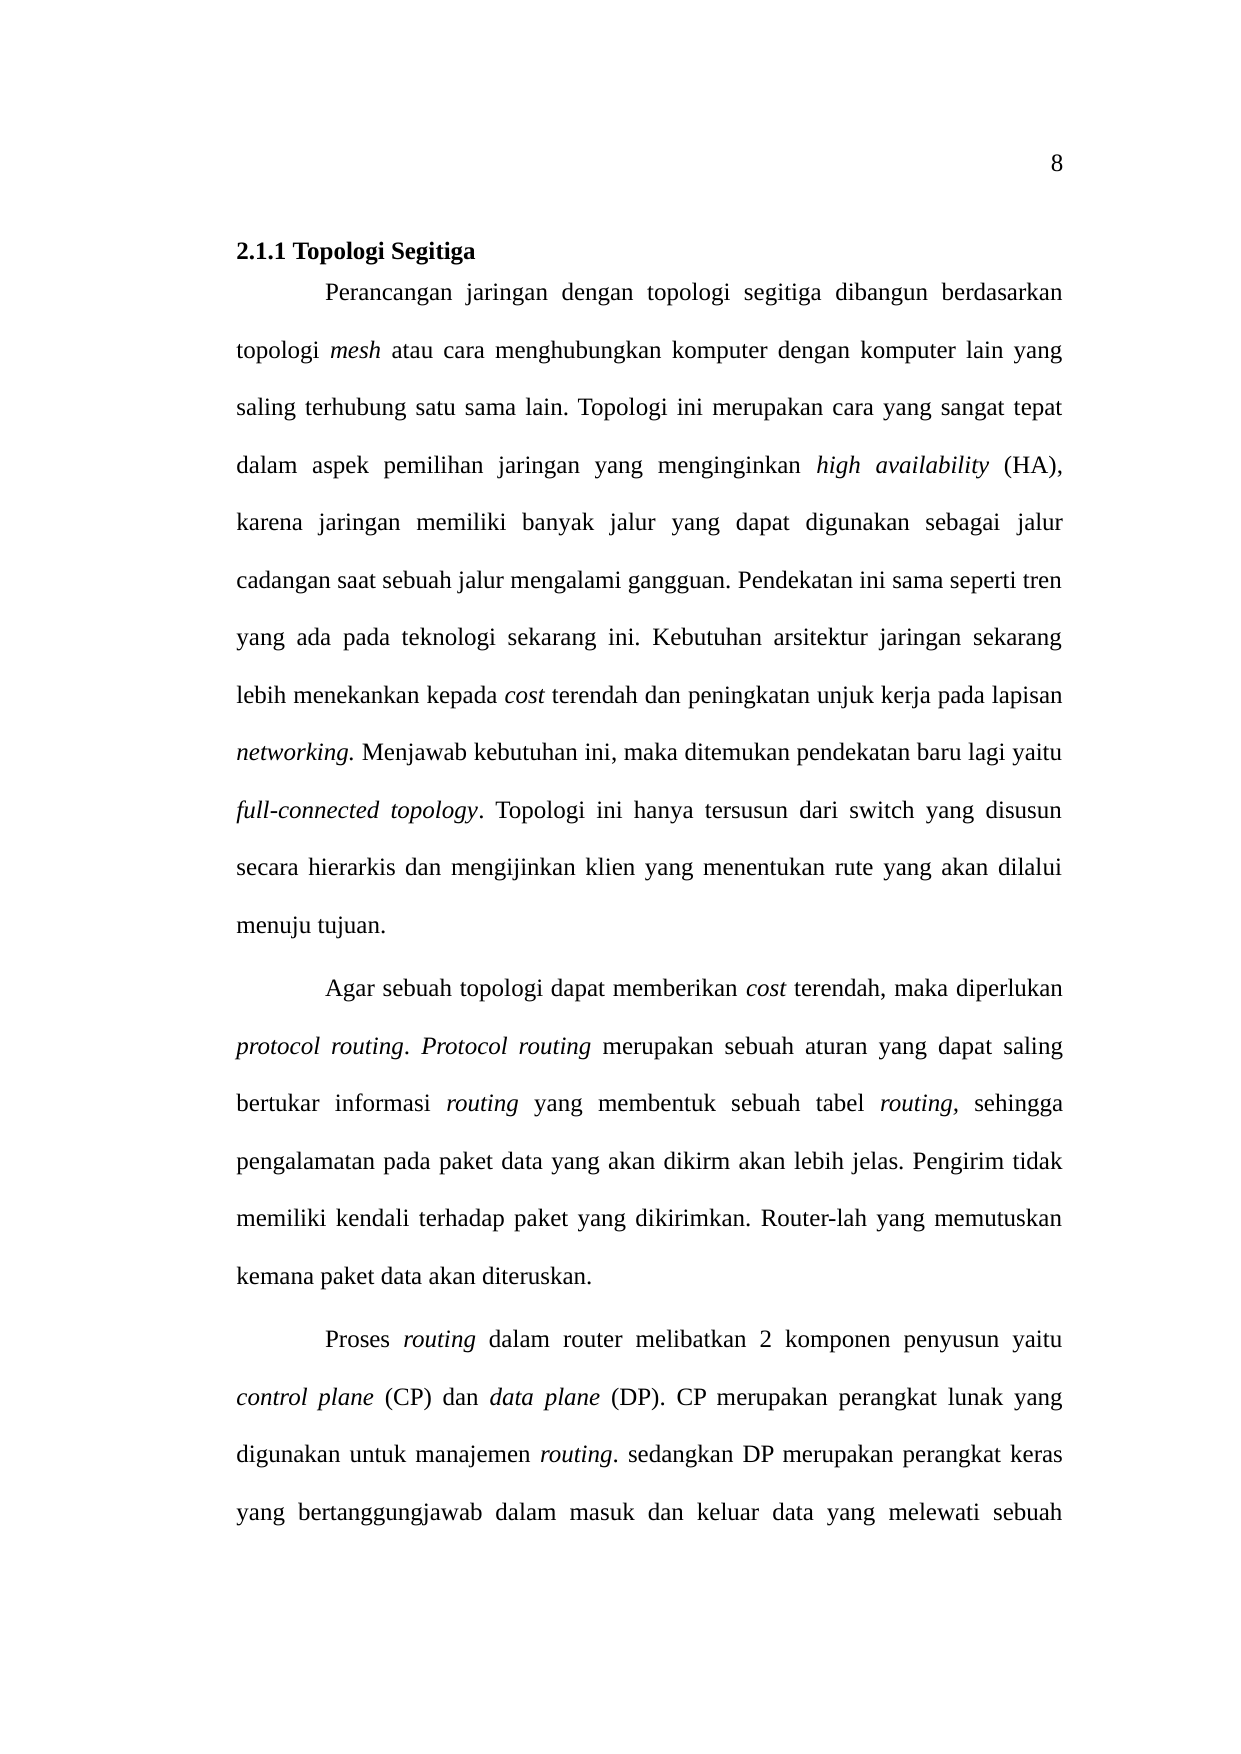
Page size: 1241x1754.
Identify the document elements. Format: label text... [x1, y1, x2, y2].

text Agar sebuah topologi dapat memberikan cost terendah, maka diperlukan protocol routing. Protocol routing merupakan sebuah aturan yang dapat saling bertukar informasi routing yang membentuk sebuah tabel routing, sehingga pengalamatan pada paket data yang akan dikirm akan lebih jelas. Pengirim tidak memiliki kendali terhadap paket yang dikirimkan. Router-lah yang memutuskan kemana paket data akan diteruskan. [236, 973, 1063, 1289]
text Proses routing dalam router melibatkan 2 komponen penyusun yaitu control plane (CP) dan data plane (DP). CP merupakan perangkat lunak yang digunakan untuk manajemen routing. sedangkan DP merupakan perangkat keras yang bertanggungjawab dalam masuk dan keluar data yang melewati sebuah [236, 1324, 1063, 1525]
subtitle Topologi Segitiga [236, 236, 1063, 265]
text Perancangan jaringan dengan topologi segitiga dibangun berdasarkan topologi mesh atau cara menghubungkan komputer dengan komputer lain yang saling terhubung satu sama lain. Topologi ini merupakan cara yang sangat tepat dalam aspek pemilihan jaringan yang menginginkan high availability (HA), karena jaringan memiliki banyak jalur yang dapat digunakan sebagai jalur cadangan saat sebuah jalur mengalami gangguan. Pendekatan ini sama seperti tren yang ada pada teknologi sekarang ini. Kebutuhan arsitektur jaringan sekarang lebih menekankan kepada cost terendah dan peningkatan unjuk kerja pada lapisan networking. Menjawab kebutuhan ini, maka ditemukan pendekatan baru lagi yaitu full-connected topology. Topologi ini hanya tersusun dari switch yang disusun secara hierarkis dan mengijinkan klien yang menentukan rute yang akan dilalui menuju tujuan. [236, 277, 1063, 938]
